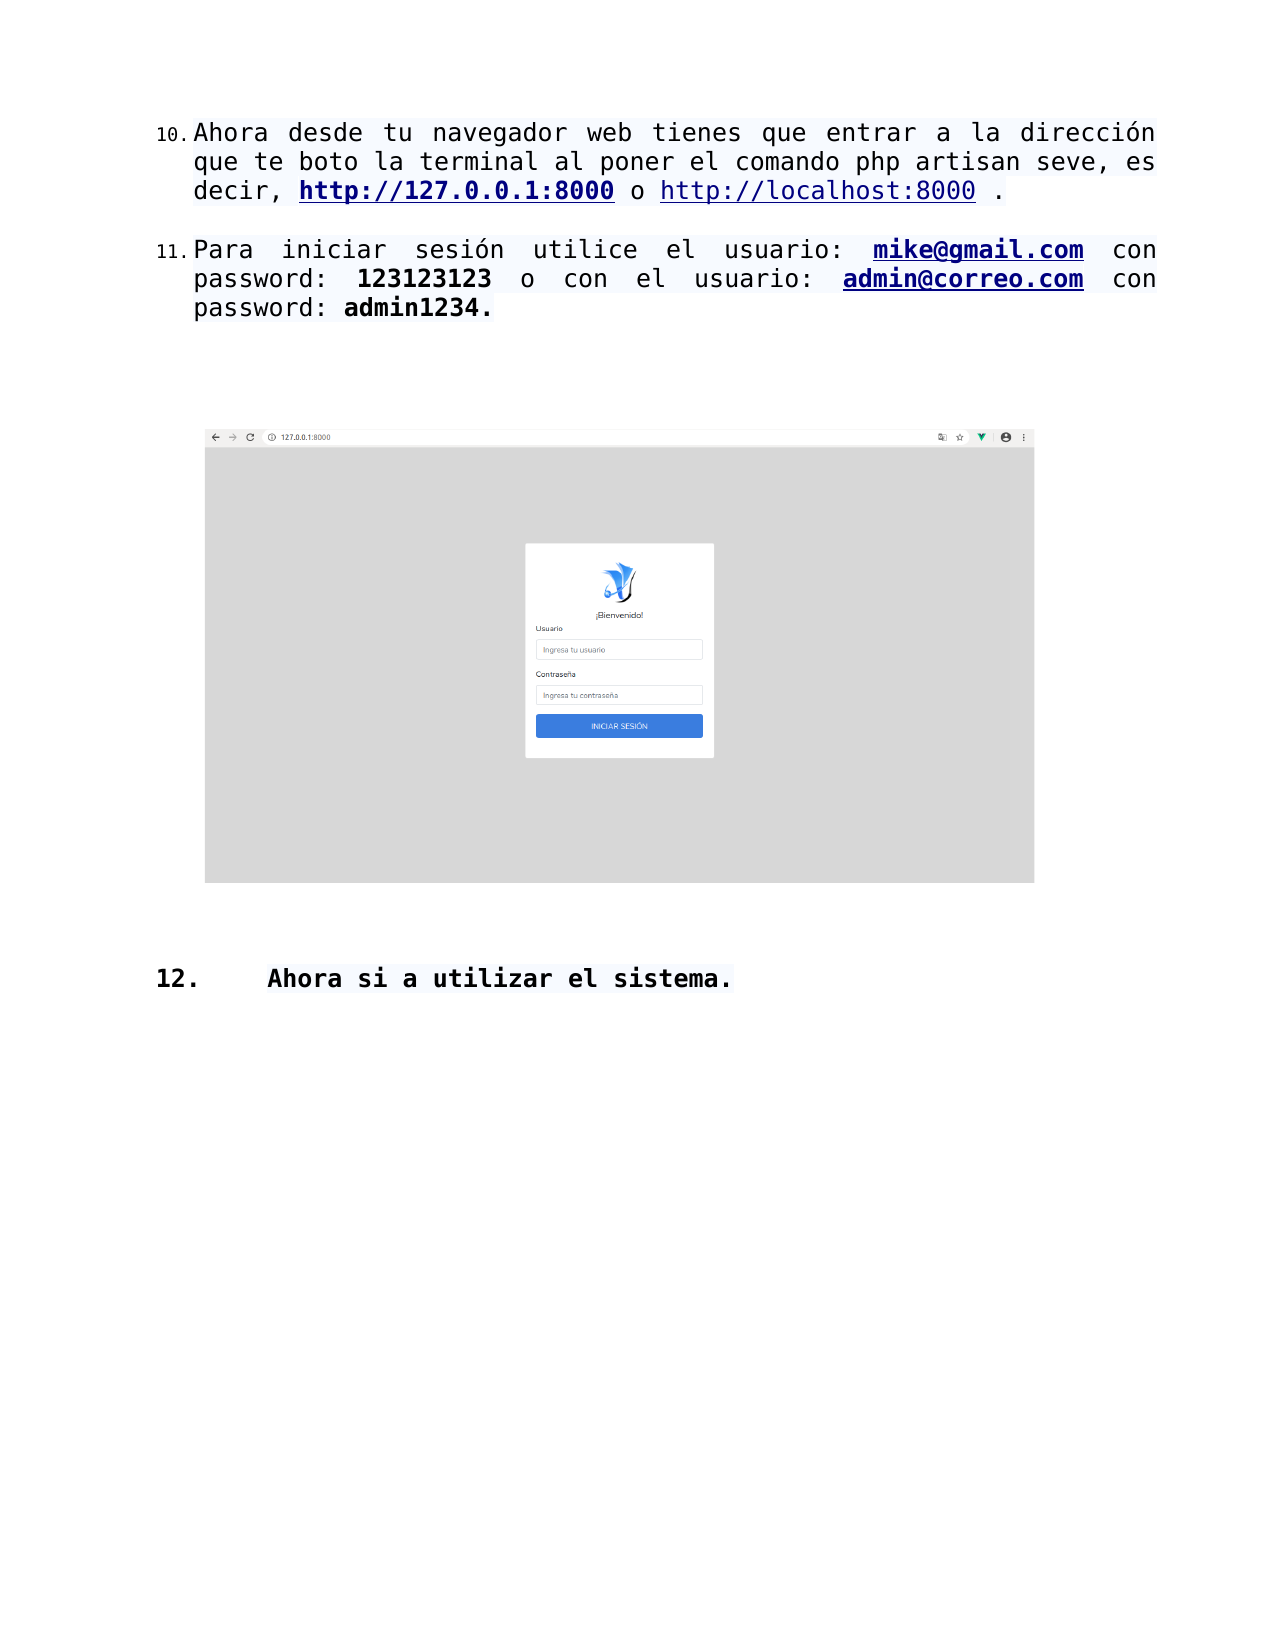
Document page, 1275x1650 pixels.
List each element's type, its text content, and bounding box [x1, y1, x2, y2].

list Ahora si a utilizar el sistema. [156, 964, 1157, 993]
list Para iniciar sesión utilice el usuario: mike@gmail.com con password: 123123123 o con el usuario: admin@correo.com con password: admin1234. [156, 235, 1157, 322]
picture [204, 429, 1035, 883]
list Ahora desde tu navegador web tienes que entrar a la dirección que te boto la terminal al poner el comando php artisan seve, es decir, http://127.0.0.1:8000 o http://localhost:8000 . [156, 118, 1157, 206]
